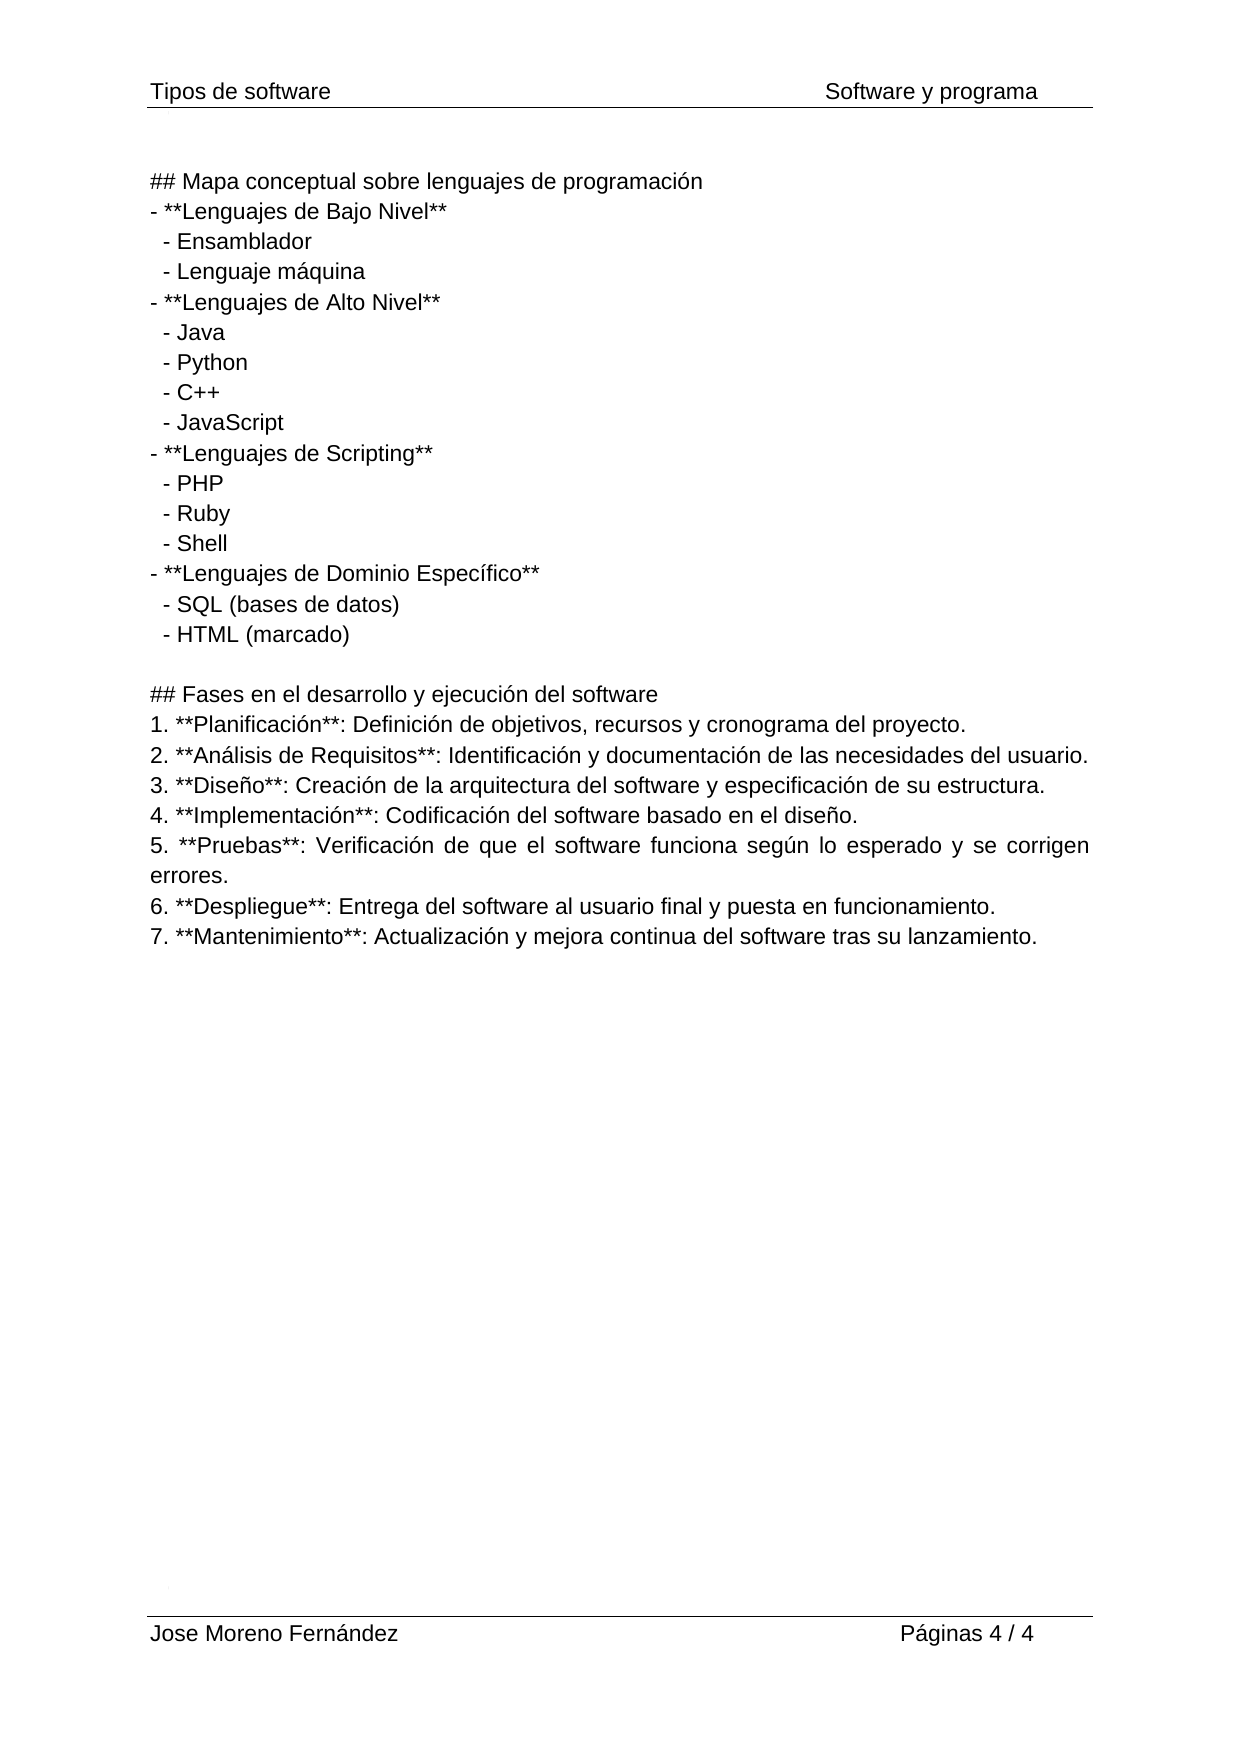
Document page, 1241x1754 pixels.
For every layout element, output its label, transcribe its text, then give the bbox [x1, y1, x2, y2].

text 6. **Despliegue**: Entrega del software al usuario final y puesta en funcionamiento. [150, 893, 1090, 919]
text - Ruby [150, 500, 1090, 526]
text 1. **Planificación**: Definición de objetivos, recursos y cronograma del proyecto. [150, 711, 1090, 738]
text - Java [150, 319, 1090, 345]
text - **Lenguajes de Bajo Nivel** [150, 198, 1090, 224]
text - **Lenguajes de Alto Nivel** [150, 288, 1090, 315]
text - Lenguaje máquina [150, 258, 1090, 285]
text - SQL (bases de datos) [150, 591, 1090, 617]
text 7. **Mantenimiento**: Actualización y mejora continua del software tras su lanzamiento. [150, 923, 1090, 949]
text - PHP [150, 470, 1090, 496]
text - Ensamblador [150, 228, 1090, 254]
text - Python [150, 349, 1090, 375]
text 3. **Diseño**: Creación de la arquitectura del software y especificación de su estructura. [150, 772, 1090, 798]
text - HTML (marcado) [150, 621, 1090, 647]
text - **Lenguajes de Scripting** [150, 439, 1090, 466]
text ## Mapa conceptual sobre lenguajes de programación [150, 168, 1090, 194]
text - C++ [150, 379, 1090, 406]
text 4. **Implementación**: Codificación del software basado en el diseño. [150, 802, 1090, 828]
text ## Fases en el desarrollo y ejecución del software [150, 681, 1090, 708]
text - JavaScript [150, 409, 1090, 436]
text - **Lenguajes de Dominio Específico** [150, 560, 1090, 587]
text 5. **Pruebas**: Verificación de que el software funciona según lo esperado y se corrigen errores. [150, 832, 1090, 889]
text - Shell [150, 530, 1090, 557]
text 2. **Análisis de Requisitos**: Identificación y documentación de las necesidades del usuario. [150, 742, 1090, 768]
